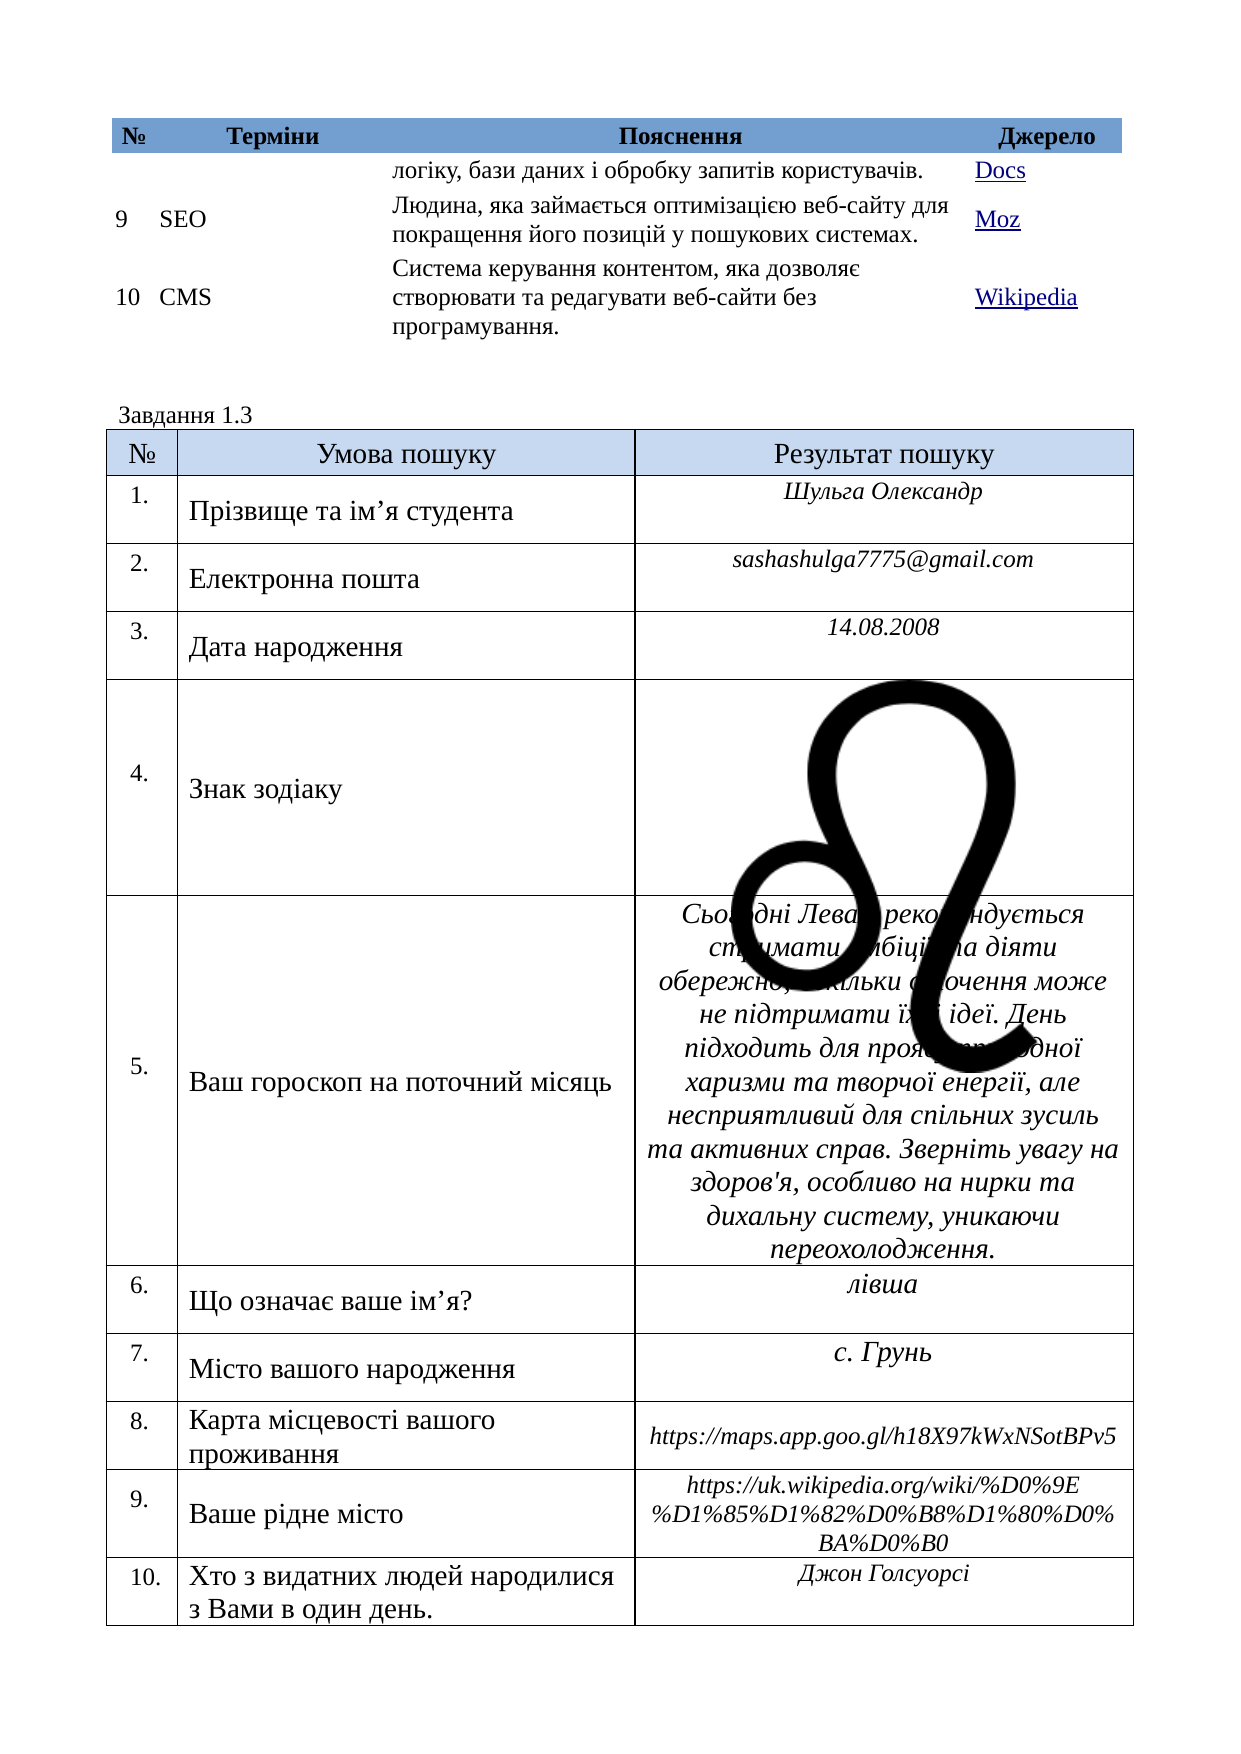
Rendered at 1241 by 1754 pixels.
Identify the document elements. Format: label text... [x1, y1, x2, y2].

table_cell Ваше рідне місто [178, 1470, 634, 1557]
table_cell Docs [972, 153, 1122, 187]
table_header Умова пошуку [178, 430, 634, 475]
table_cell [107, 1334, 177, 1401]
table_cell CMS [156, 251, 389, 343]
table_cell Система керування контентом, яка дозволяє створювати та редагувати веб-сайти без програмування. [389, 251, 972, 343]
table_cell Карта місцевості вашого проживання [178, 1402, 634, 1469]
table_cell Ваш гороскоп на поточний місяць [178, 896, 634, 1265]
table_header Результат пошуку [636, 430, 1133, 475]
table_cell Сьогодні Левам рекомендується стримати амбіції та діяти обережно, оскільки оточення може не підтримати їхні ідеї. День підходить для прояву природної харизми та творчої енергії, але несприятливий для спільних зусиль та активних справ. Зверніть увагу на здоров'я, особливо на нирки та дихальну систему, уникаючи переохолодження. [636, 896, 1133, 1265]
table_cell Прізвище та ім’я студента [178, 476, 634, 543]
table_cell [636, 680, 889, 895]
table_cell [107, 1470, 177, 1557]
table_cell [112, 153, 156, 187]
table_cell 14.08.2008 [636, 612, 1133, 679]
table_cell [107, 896, 177, 1265]
table_cell Дата народження [178, 612, 634, 679]
table_cell [107, 1266, 177, 1333]
table_cell SEO [156, 187, 389, 251]
table_cell Людина, яка займається оптимізацією веб-сайту для покращення його позицій у пошукових системах. [389, 187, 972, 251]
table_cell Wikipedia [972, 251, 1122, 343]
table_cell Moz [972, 187, 1122, 251]
table_cell [107, 612, 177, 679]
table_cell [107, 1558, 177, 1625]
table_cell Джон Голсуорсі [636, 1558, 1133, 1625]
table_cell 9 [112, 187, 156, 251]
table_cell https://uk.wikipedia.org/wiki/%D0%9E%D1%85%D1%82%D0%B8%D1%80%D0%BA%D0%B0 [636, 1470, 1133, 1557]
table_header № [107, 430, 177, 475]
table_header Терміни [156, 118, 389, 153]
table_cell [758, 864, 852, 895]
table_header Джерело [972, 118, 1122, 153]
table_cell Електронна пошта [178, 544, 634, 611]
table_cell [107, 1402, 177, 1469]
table_cell логіку, бази даних і обробку запитів користувачів. [389, 153, 972, 187]
table_cell [107, 680, 177, 895]
table_cell [929, 680, 1133, 895]
table_cell [156, 153, 389, 187]
table_cell Знак зодіаку [178, 680, 634, 895]
table_cell sashashulga7775@gmail.com [636, 544, 1133, 611]
text Завдання 1.3 [118, 400, 1122, 429]
table_cell лівша [636, 1266, 1133, 1333]
table_cell [838, 705, 985, 895]
table_cell [107, 544, 177, 611]
table_cell 10 [112, 251, 156, 343]
table_cell Хто з видатних людей народилися з Вами в один день. [178, 1558, 634, 1625]
table_header № [112, 118, 156, 153]
table_cell [107, 476, 177, 543]
table_header Пояснення [389, 118, 972, 153]
table_cell Місто вашого народження [178, 1334, 634, 1401]
table_cell с. Грунь [636, 1334, 1133, 1401]
table_cell https://maps.app.goo.gl/h18X97kWxNSotBPv5 [636, 1402, 1133, 1469]
table_cell Шульга Олександр [636, 476, 1133, 543]
table_cell Що означає ваше ім’я? [178, 1266, 634, 1333]
